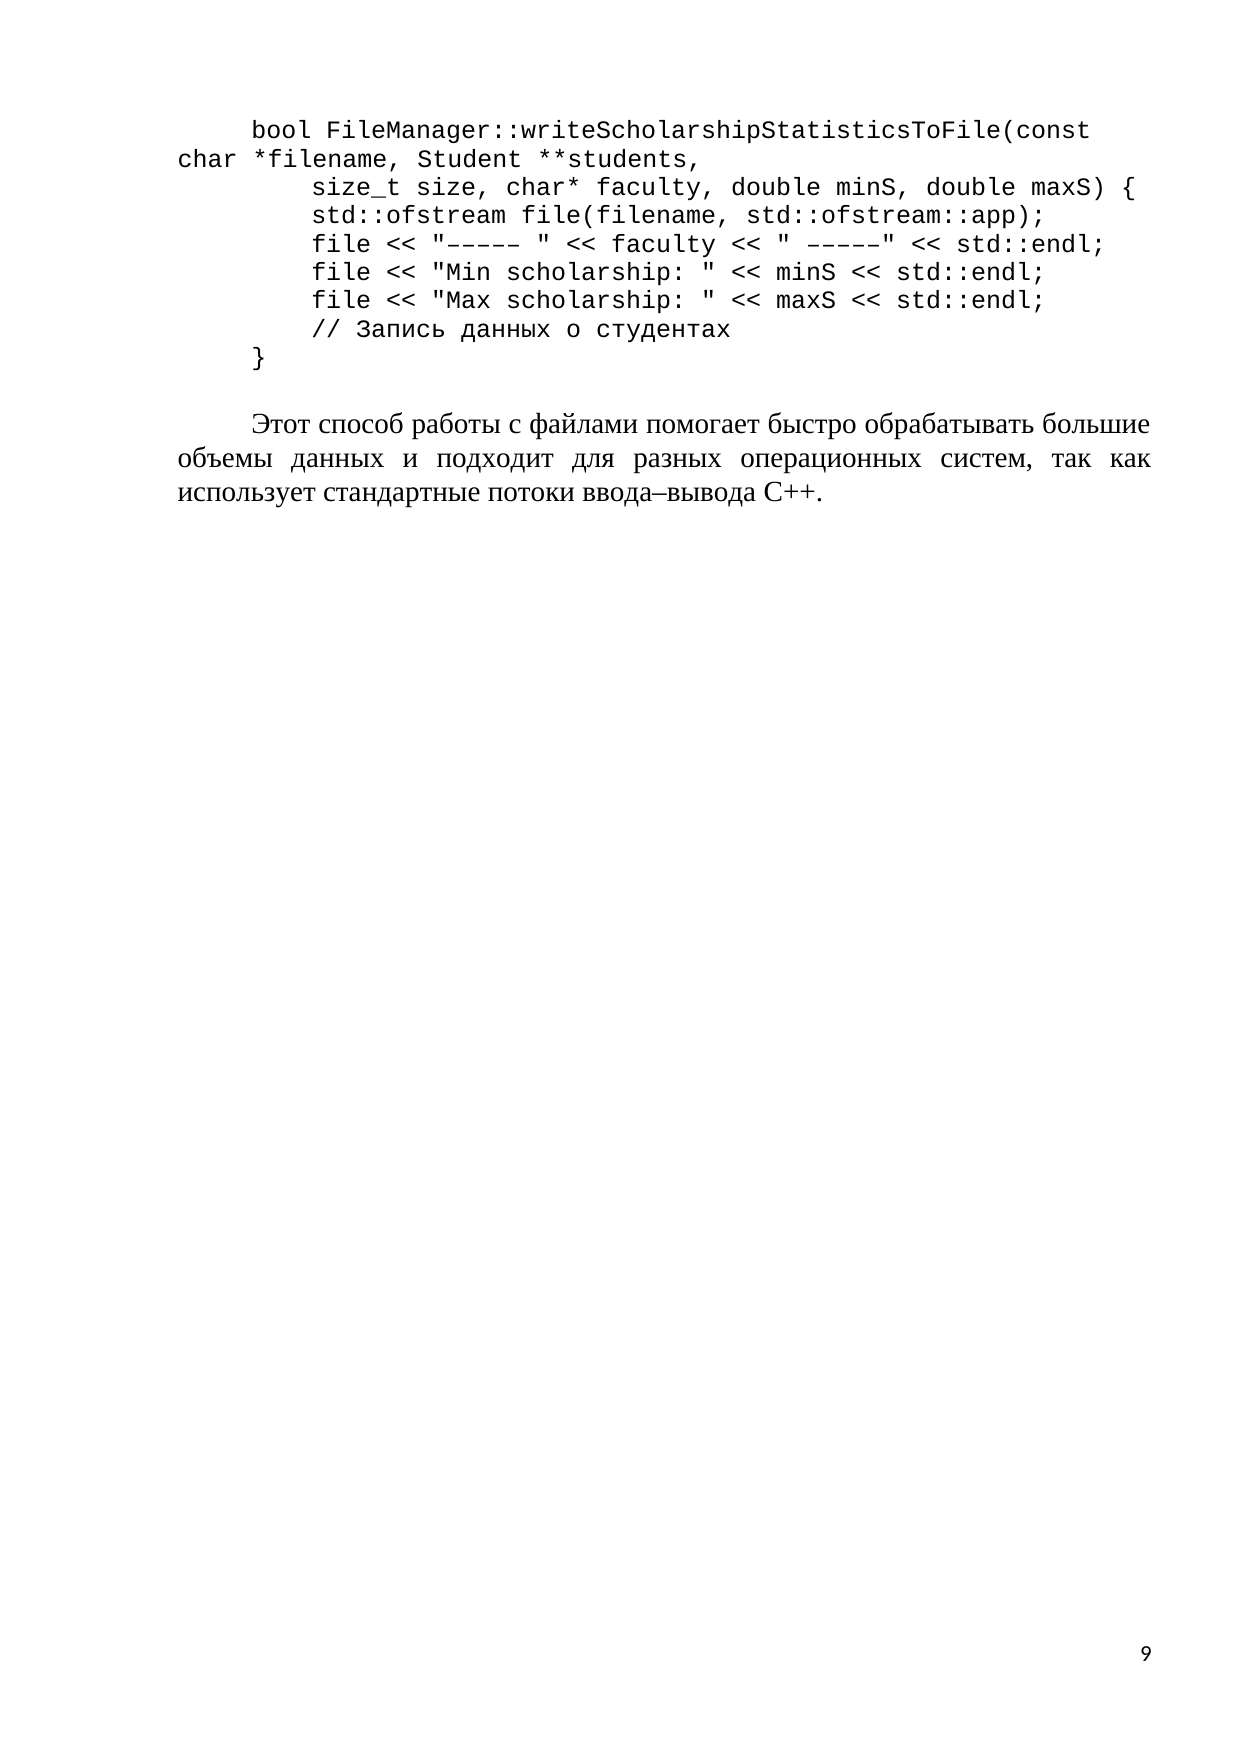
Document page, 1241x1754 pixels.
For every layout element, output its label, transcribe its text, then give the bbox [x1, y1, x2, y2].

text Этот способ работы с файлами помогает быстро обрабатывать большие объемы данных и подходит для разных операционных систем, так как использует стандартные потоки ввода–вывода C++. [177, 407, 1152, 507]
text file << "Min scholarship: " << minS << std::endl; [177, 260, 1152, 288]
text } [177, 345, 1152, 373]
text // Запись данных о студентах [177, 316, 1152, 345]
text size_t size, char* faculty, double minS, double maxS) { [177, 175, 1152, 203]
text bool FileManager::writeScholarshipStatisticsToFile(const char *filename, Student **students, [177, 118, 1152, 175]
text std::ofstream file(filename, std::ofstream::app); [177, 203, 1152, 231]
text file << "Max scholarship: " << maxS << std::endl; [177, 288, 1152, 316]
text file << "––––– " << faculty << " –––––" << std::endl; [177, 231, 1152, 260]
